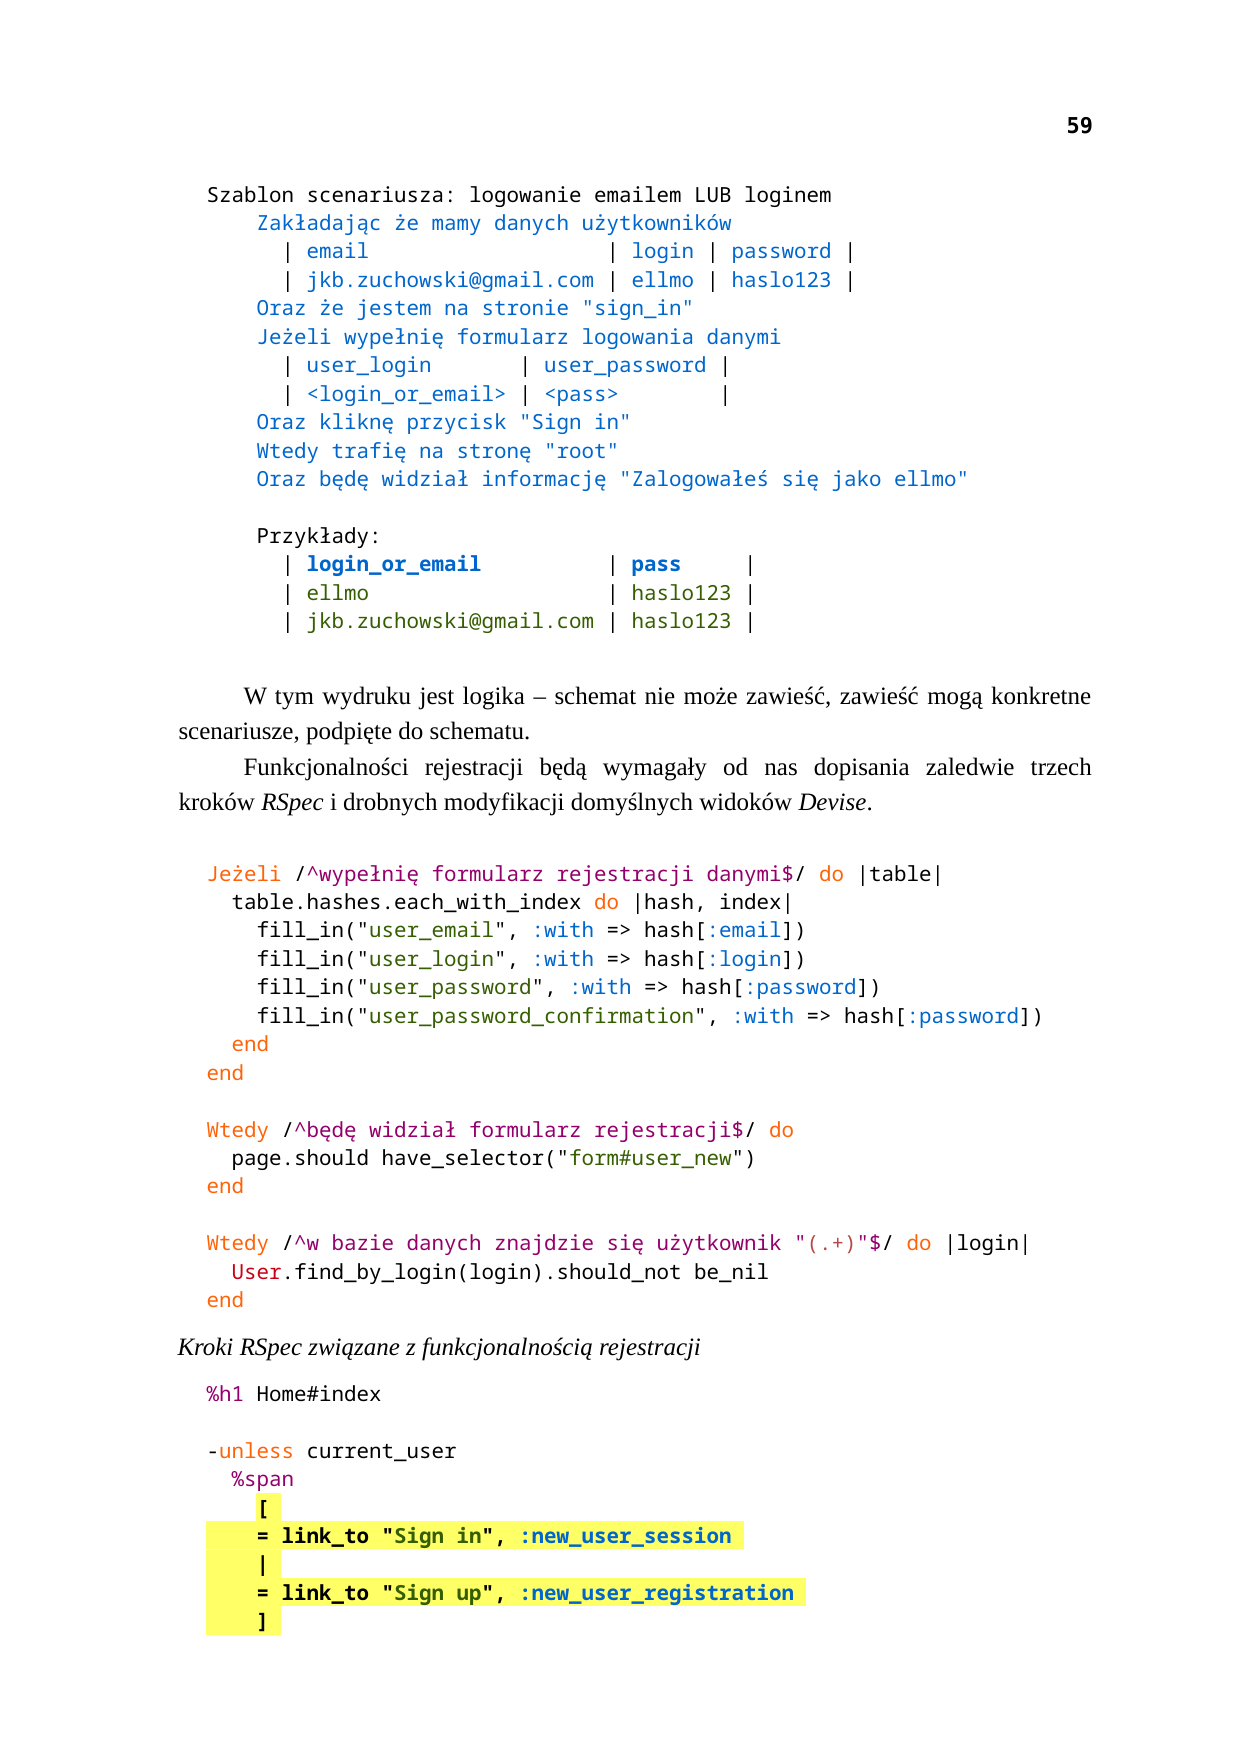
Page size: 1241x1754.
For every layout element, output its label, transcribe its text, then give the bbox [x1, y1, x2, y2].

text W tym wydruku jest logika – schemat nie może zawieść, zawieść mogą konkretne scenariusze, podpięte do schematu. [178, 676, 1093, 747]
text Kroki RSpec związane z funkcjonalnością rejestracji [177, 1332, 1093, 1361]
table_header %h1 Home#index -unless current_user %span [ = link_to "Sign in", :new_user_session | = link_to "Sign up", :new_user_registration ] [177, 1373, 1093, 1641]
table_header Jeżeli /^wypełnię formularz rejestracji danymi$/ do |table| table.hashes.each_with_index do |hash, index| fill_in("user_email", :with => hash[:email]) fill_in("user_login", :with => hash[:login]) fill_in("user_password", :with => hash[:password]) fill_in("user_password_confirmation", :with => hash[:password]) end end Wtedy /^będę widział formularz rejestracji$/ do page.should have_selector("form#user_new") end Wtedy /^w bazie danych znajdzie się użytkownik "(.+)"$/ do |login| User.find_by_login(login).should_not be_nil end [177, 853, 1093, 1319]
table_header Szablon scenariusza: logowanie emailem LUB loginem Zakładając że mamy danych użytkowników | email | login | password | | jkb.zuchowski@gmail.com | ellmo | haslo123 | Oraz że jestem na stronie "sign_in" Jeżeli wypełnię formularz logowania danymi | user_login | user_password | | <login_or_email> | <pass> | Oraz kliknę przycisk "Sign in" Wtedy trafię na stronę "root" Oraz będę widział informację "Zalogowałeś się jako ellmo" Przykłady: | login_or_email | pass | | ellmo | haslo123 | | jkb.zuchowski@gmail.com | haslo123 | [177, 174, 1093, 641]
text Funkcjonalności rejestracji będą wymagały od nas dopisania zaledwie trzech kroków RSpec i drobnych modyfikacji domyślnych widoków Devise. [178, 747, 1093, 818]
